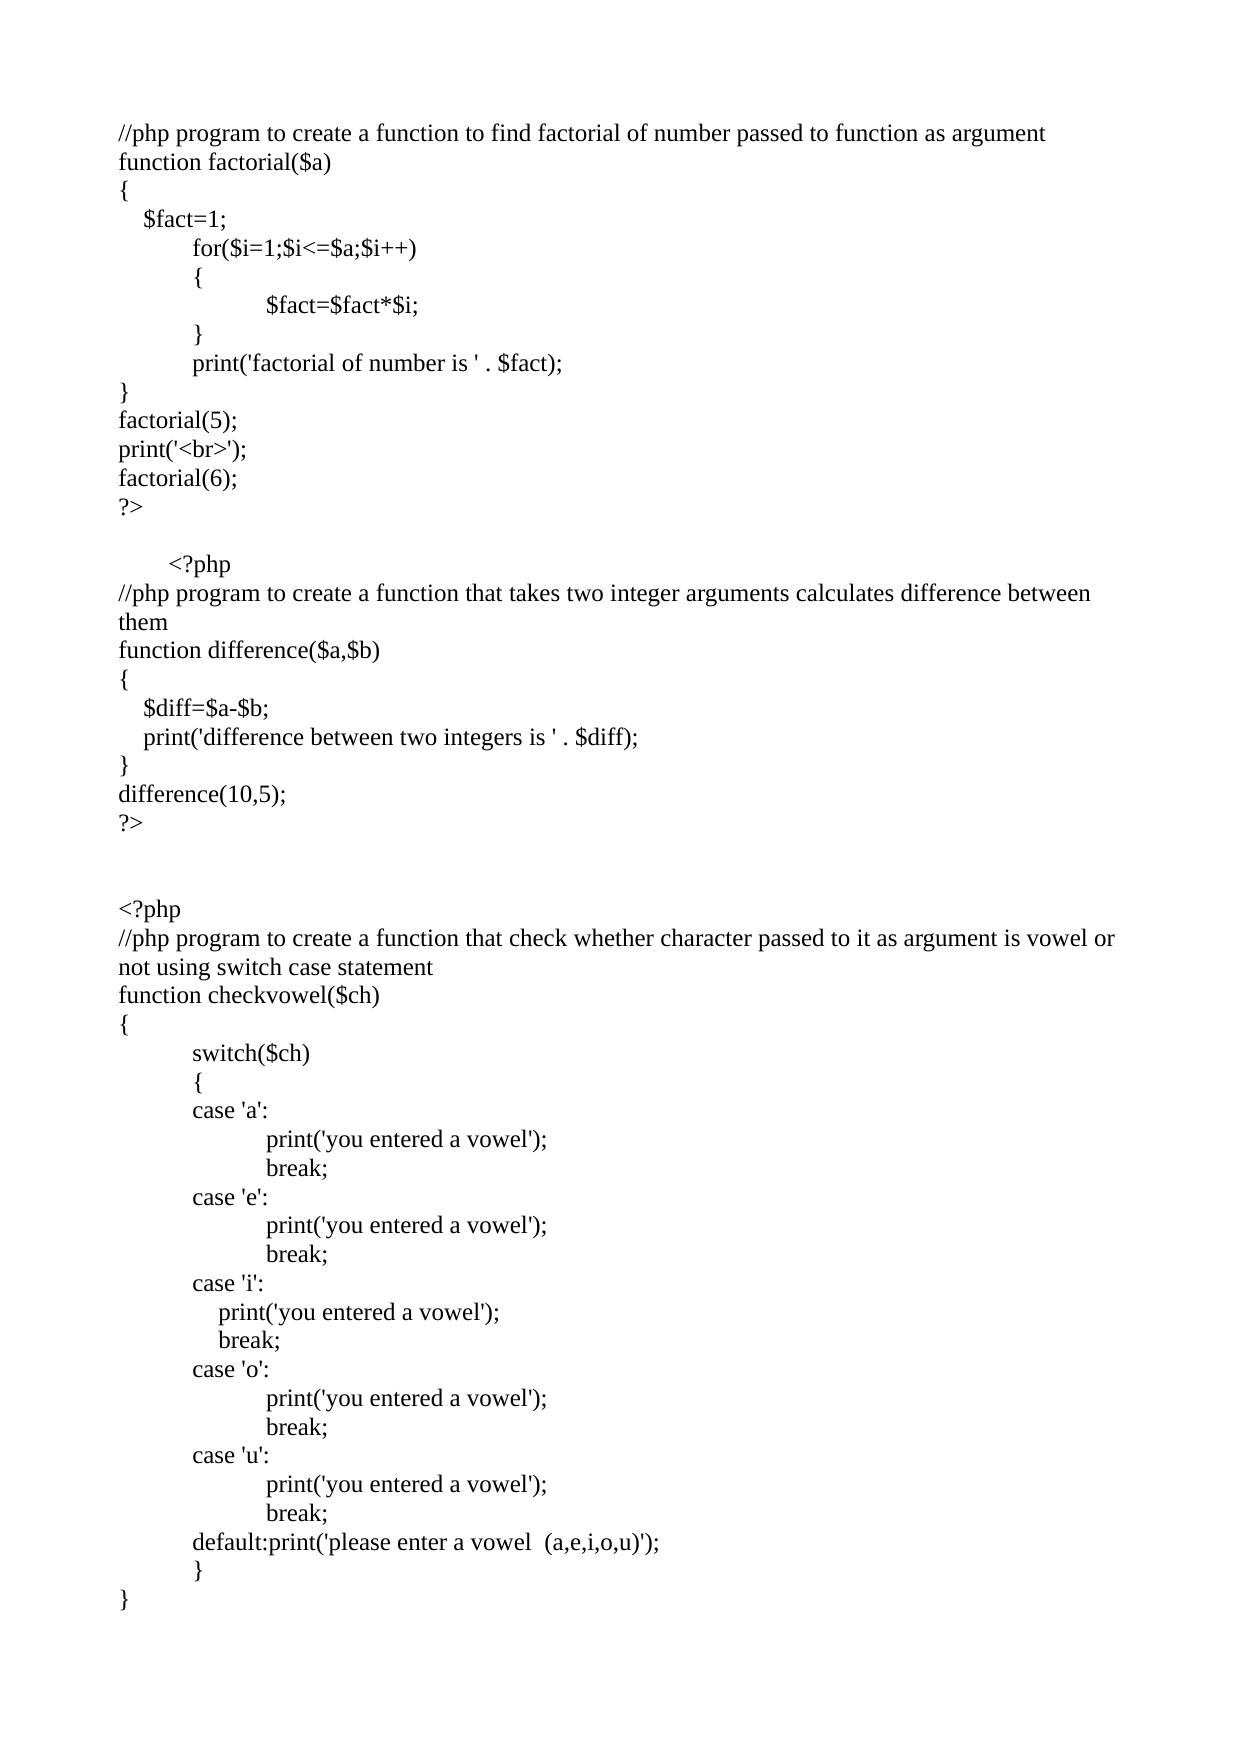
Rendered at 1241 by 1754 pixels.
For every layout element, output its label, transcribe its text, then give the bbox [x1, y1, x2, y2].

text <?php [118, 894, 1122, 923]
text print('difference between two integers is ' . $diff); [118, 722, 1122, 751]
text //php program to create a function to find factorial of number passed to function as argument [118, 118, 1122, 147]
text } [118, 377, 1122, 406]
text { [118, 176, 1122, 204]
text $fact=$fact*$i; [118, 291, 1122, 319]
text } [118, 1584, 1122, 1613]
text print('you entered a vowel'); [118, 1469, 1122, 1498]
text break; [118, 1498, 1122, 1527]
text { [118, 262, 1122, 291]
text case 'o': [118, 1354, 1122, 1383]
text case 'a': [118, 1096, 1122, 1124]
text print('you entered a vowel'); [118, 1297, 1122, 1326]
text } [118, 319, 1122, 348]
text } [118, 1556, 1122, 1584]
text default:print('please enter a vowel (a,e,i,o,u)'); [118, 1527, 1122, 1556]
text function checkvowel($ch) [118, 981, 1122, 1009]
text $diff=$a-$b; [118, 693, 1122, 722]
text for($i=1;$i<=$a;$i++) [118, 233, 1122, 262]
text difference(10,5); [118, 779, 1122, 808]
text { [118, 1009, 1122, 1038]
text switch($ch) [118, 1038, 1122, 1067]
text print('you entered a vowel'); [118, 1211, 1122, 1239]
text break; [118, 1326, 1122, 1354]
text factorial(6); [118, 463, 1122, 492]
text case 'e': [118, 1182, 1122, 1211]
text function factorial($a) [118, 147, 1122, 176]
text factorial(5); [118, 406, 1122, 434]
text } [118, 751, 1122, 779]
text print('you entered a vowel'); [118, 1383, 1122, 1412]
text //php program to create a function that takes two integer arguments calculates difference between them [118, 578, 1122, 636]
text case 'i': [118, 1268, 1122, 1297]
text print('factorial of number is ' . $fact); [118, 348, 1122, 377]
text //php program to create a function that check whether character passed to it as argument is vowel or not using switch case statement [118, 923, 1122, 981]
text $fact=1; [118, 204, 1122, 233]
text <?php [118, 549, 1122, 578]
text break; [118, 1153, 1122, 1182]
text function difference($a,$b) [118, 636, 1122, 664]
text case 'u': [118, 1441, 1122, 1469]
text ?> [118, 492, 1122, 521]
text print('<br>'); [118, 434, 1122, 463]
text { [118, 1067, 1122, 1096]
text break; [118, 1412, 1122, 1441]
text print('you entered a vowel'); [118, 1124, 1122, 1153]
text break; [118, 1239, 1122, 1268]
text ?> [118, 808, 1122, 837]
text { [118, 664, 1122, 693]
